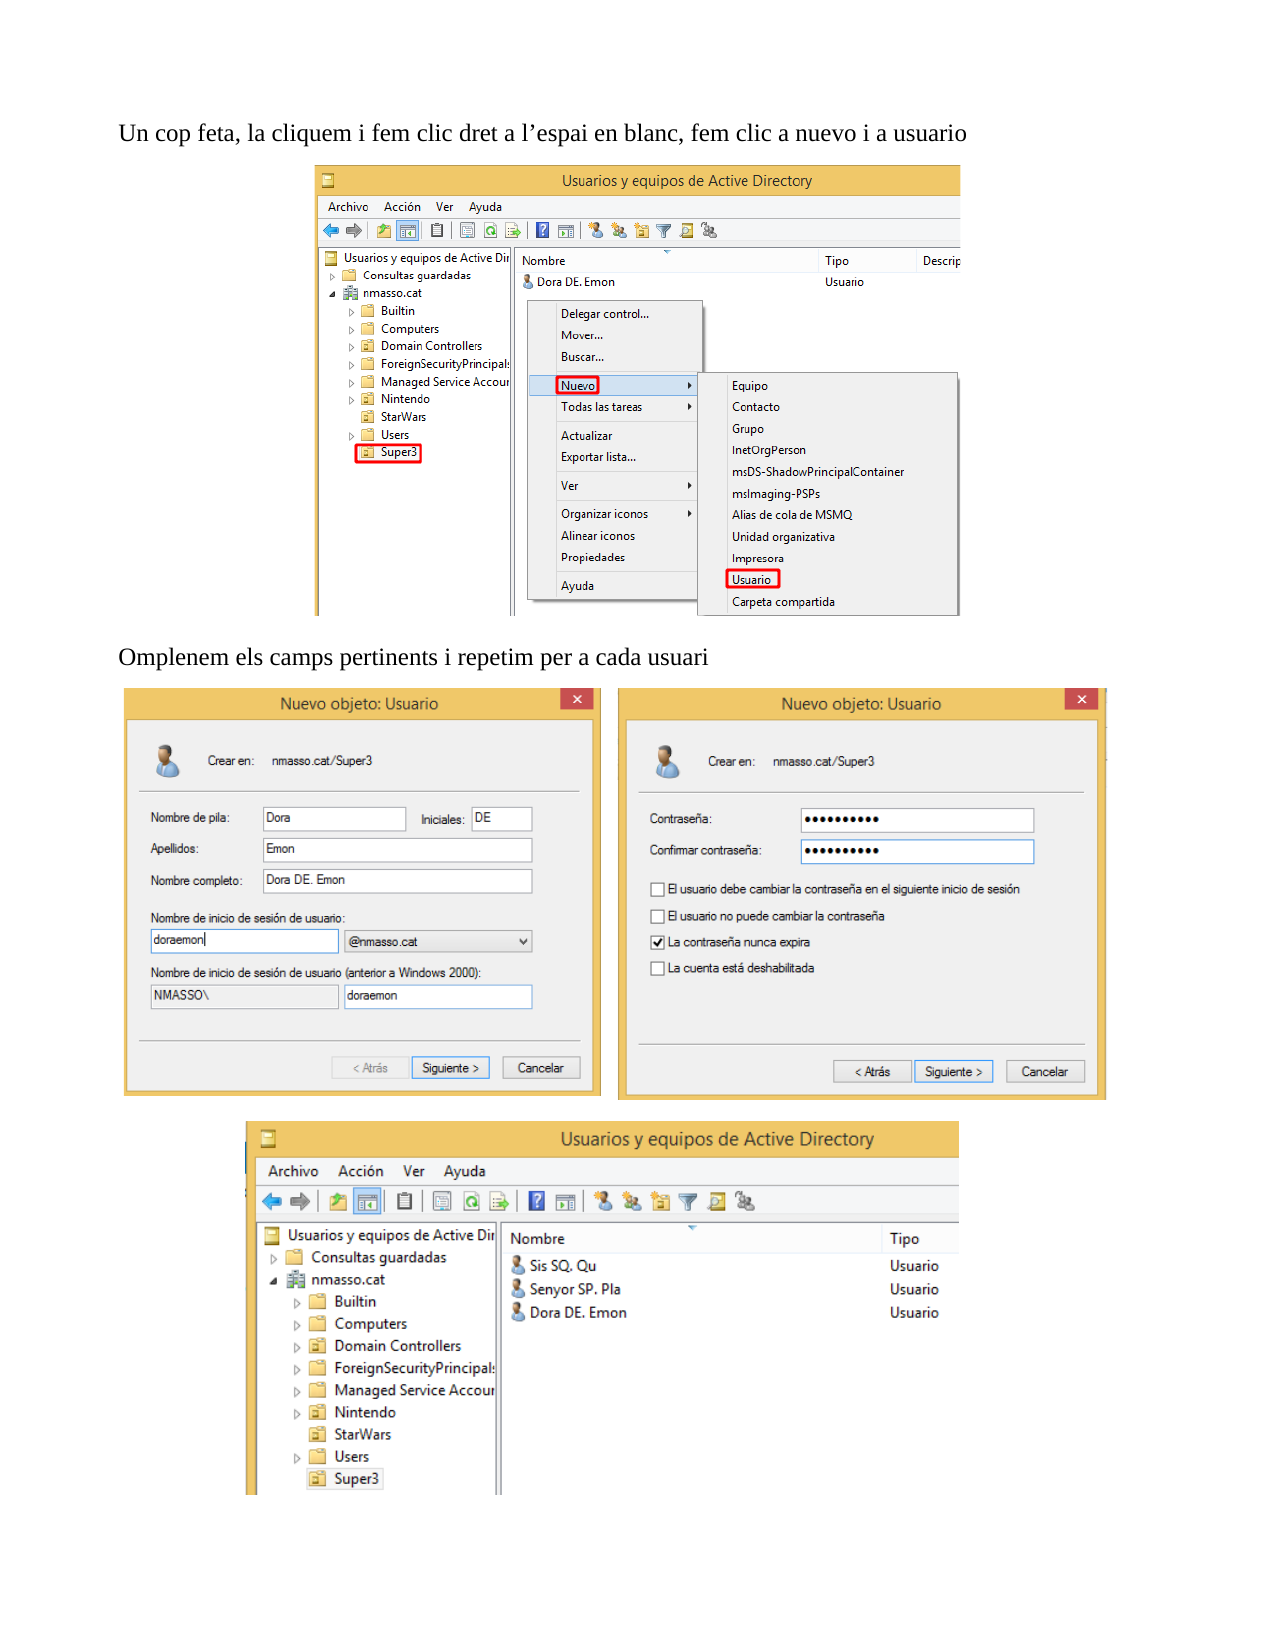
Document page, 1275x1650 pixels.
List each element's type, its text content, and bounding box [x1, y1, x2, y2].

text Omplenem els camps pertinents i repetim per a cada usuari [118, 642, 1157, 671]
picture [245, 1121, 959, 1495]
text Un cop feta, la cliquem i fem clic dret a l’espai en blanc, fem clic a nuevo i a usuario [118, 118, 1157, 147]
picture [123, 688, 601, 1096]
picture [617, 688, 1108, 1100]
picture [314, 165, 961, 616]
